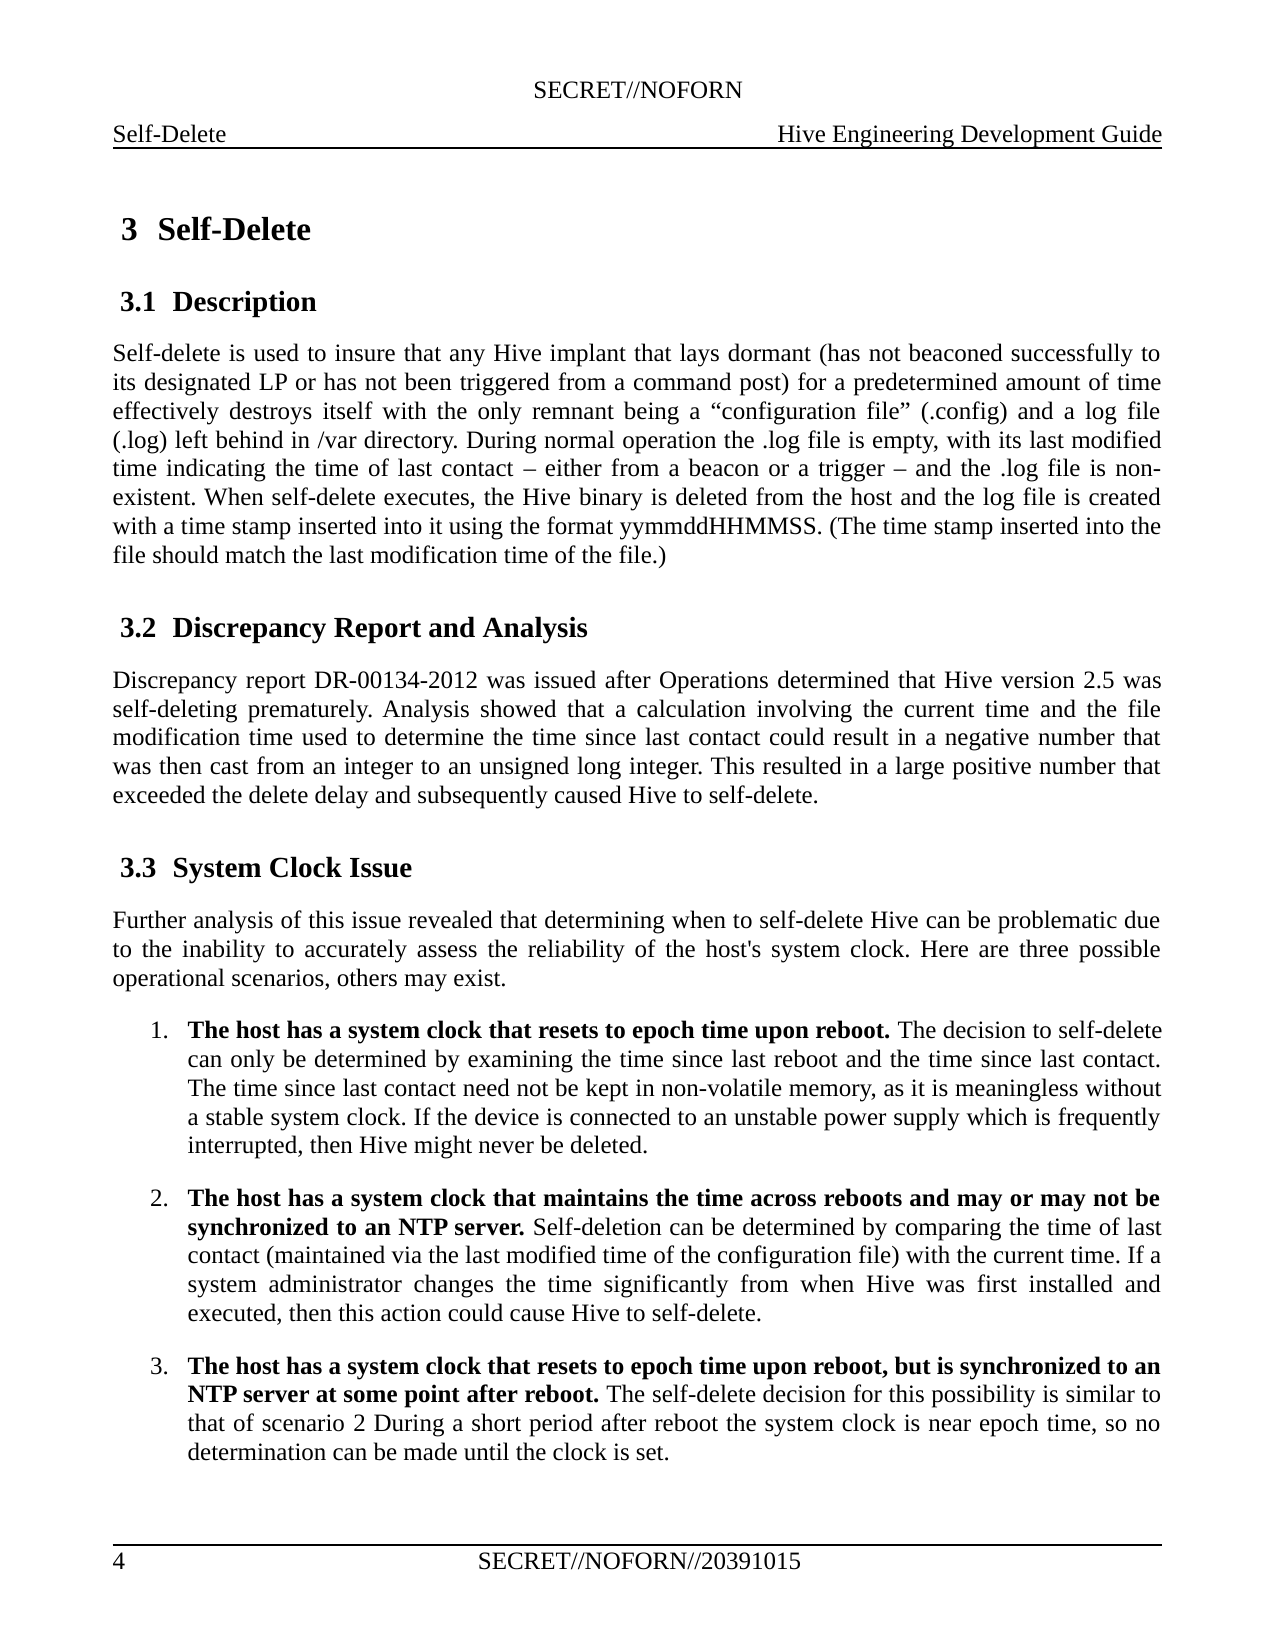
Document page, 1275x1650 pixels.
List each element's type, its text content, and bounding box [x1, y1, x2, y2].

list The host has a system clock that resets to epoch time upon reboot. The decision to self-delete can only be determined by examining the time since last reboot and the time since last contact. The time since last contact need not be kept in non-volatile memory, as it is meaningless without a stable system clock. If the device is connected to an unstable power supply which is frequently interrupted, then Hive might never be deleted. [150, 1015, 1162, 1159]
text Discrepancy report DR-00134-2012 was issued after Operations determined that Hive version 2.5 was self-deleting prematurely. Analysis showed that a calculation involving the current time and the file modification time used to determine the time since last contact could result in a negative number that was then cast from an integer to an unsigned long integer. This resulted in a large positive number that exceeded the delete delay and subsequently caused Hive to self-delete. [112, 665, 1162, 809]
subtitle System Clock Issue [112, 851, 1162, 884]
subtitle Self-Delete [112, 209, 1162, 248]
subtitle Discrepancy Report and Analysis [112, 610, 1162, 644]
text Self-delete is used to insure that any Hive implant that lays dormant (has not beaconed successfully to its designated LP or has not been triggered from a command post) for a predetermined amount of time effectively destroys itself with the only remnant being a “configuration file” (.config) and a log file (.log) left behind in /var directory. During normal operation the .log file is empty, with its last modified time indicating the time of last contact – either from a beacon or a trigger – and the .log file is non-existent. When self-delete executes, the Hive binary is deleted from the host and the log file is created with a time stamp inserted into it using the format yymmddHHMMSS. (The time stamp inserted into the file should match the last modification time of the file.) [112, 338, 1162, 568]
text Further analysis of this issue revealed that determining when to self-delete Hive can be problematic due to the inability to accurately assess the reliability of the host's system clock. Here are three possible operational scenarios, others may exist. [112, 905, 1162, 991]
list The host has a system clock that maintains the time across reboots and may or may not be synchronized to an NTP server. Self-deletion can be determined by comparing the time of last contact (maintained via the last modified time of the configuration file) with the current time. If a system administrator changes the time significantly from when Hive was first installed and executed, then this action could cause Hive to self-delete. [150, 1183, 1162, 1327]
subtitle Description [112, 284, 1162, 317]
list The host has a system clock that resets to epoch time upon reboot, but is synchronized to an NTP server at some point after reboot. The self-delete decision for this possibility is similar to that of scenario 2 During a short period after reboot the system clock is near epoch time, so no determination can be made until the clock is set. [150, 1351, 1162, 1466]
